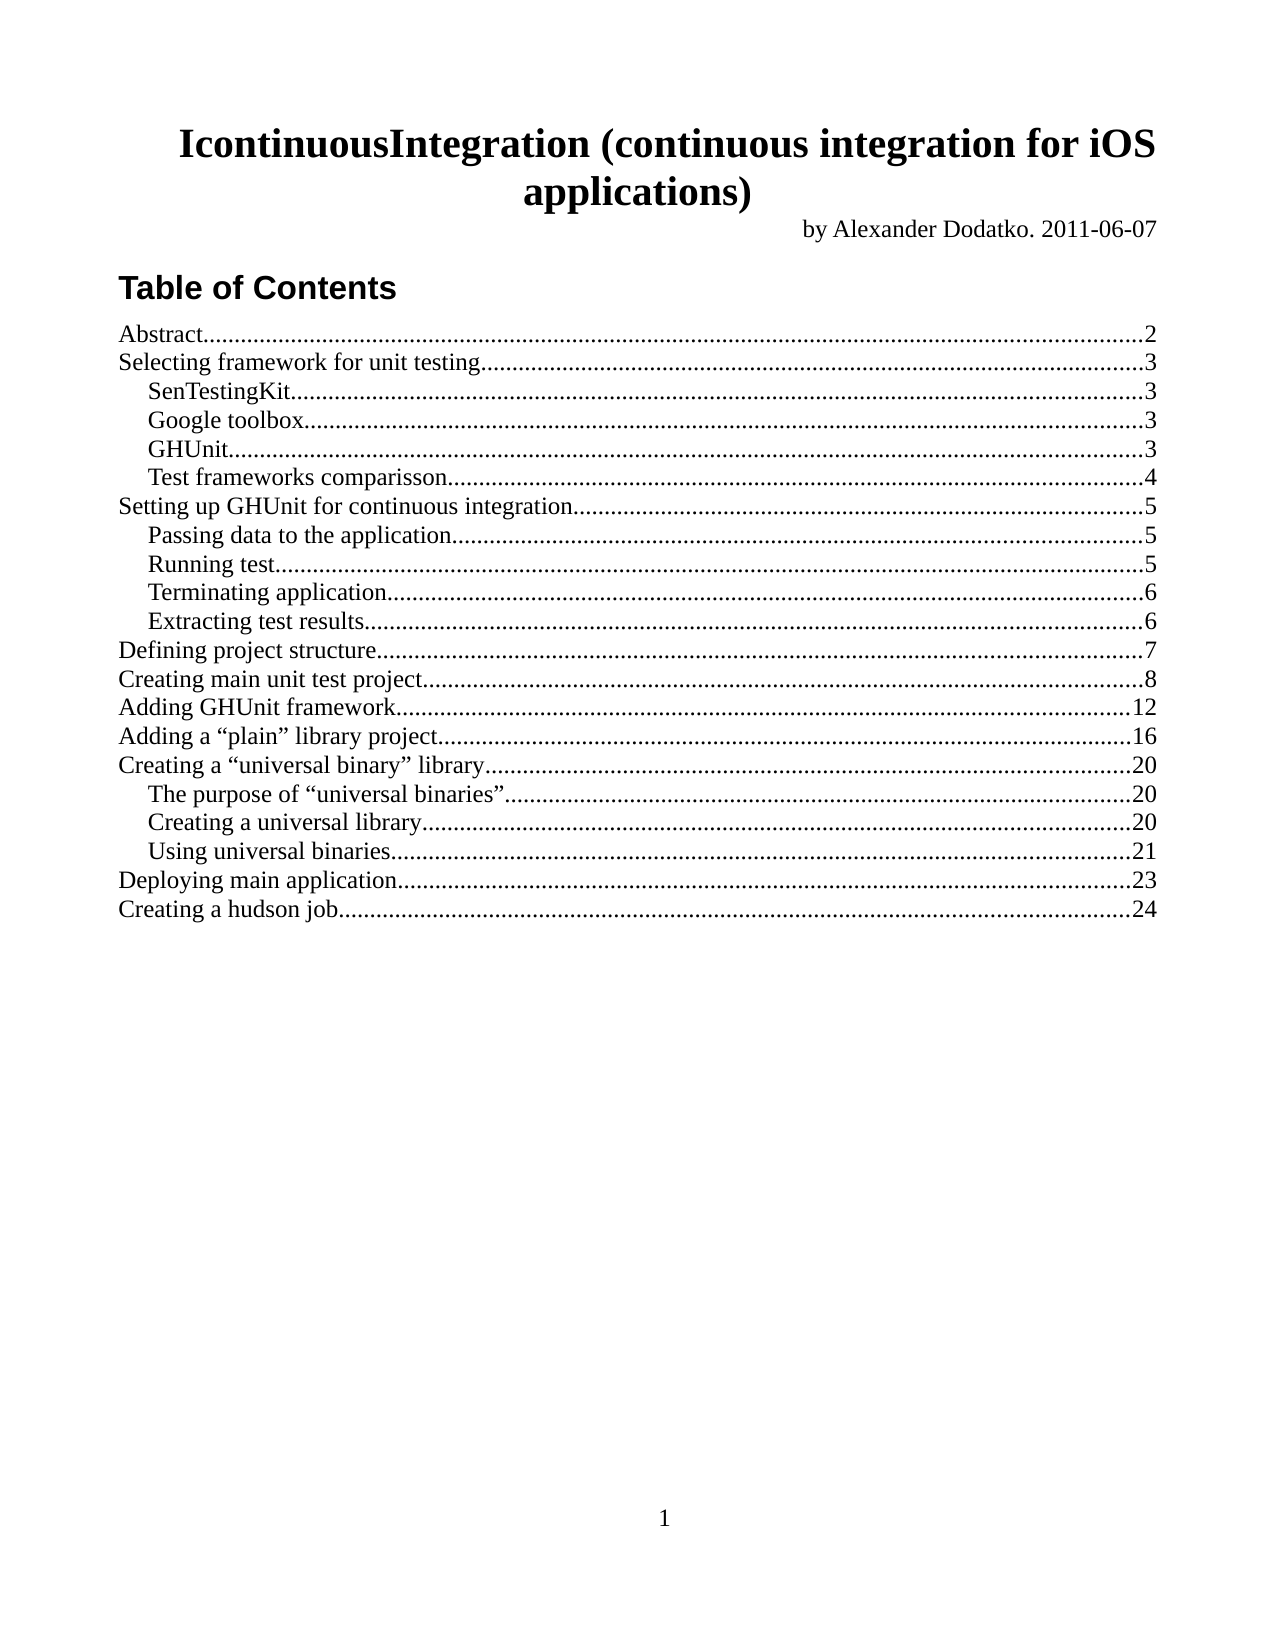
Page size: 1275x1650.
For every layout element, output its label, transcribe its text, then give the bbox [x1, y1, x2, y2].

text Passing data to the application 5 [148, 520, 1157, 549]
text Extracting test results 6 [148, 606, 1157, 635]
text Creating main unit test project 8 [118, 664, 1157, 692]
text Adding a “plain” library project 16 [118, 721, 1157, 750]
text SenTestingKit 3 [148, 376, 1157, 405]
text Terminating application 6 [148, 577, 1157, 606]
text Creating a universal library 20 [148, 807, 1157, 836]
text Defining project structure 7 [118, 635, 1157, 664]
text Using universal binaries 21 [148, 836, 1157, 865]
text GHUnit 3 [148, 434, 1157, 462]
subtitle Table of Contents [118, 268, 1157, 306]
text by Alexander Dodatko. 2011-06-07 [118, 214, 1157, 243]
text Creating a hudson job 24 [118, 894, 1157, 922]
text Setting up GHUnit for continuous integration. 5 [118, 491, 1157, 520]
text The purpose of “universal binaries” 20 [148, 779, 1157, 807]
text Abstract 2 [118, 319, 1157, 347]
text Deploying main application 23 [118, 865, 1157, 894]
text Test frameworks comparisson 4 [148, 462, 1157, 491]
text Selecting framework for unit testing 3 [118, 347, 1157, 376]
text Adding GHUnit framework 12 [118, 692, 1157, 721]
text Running test 5 [148, 549, 1157, 577]
text Google toolbox 3 [148, 405, 1157, 434]
text IcontinuousIntegration (continuous integration for iOS applications) [118, 118, 1157, 214]
text Creating a “universal binary” library 20 [118, 750, 1157, 779]
